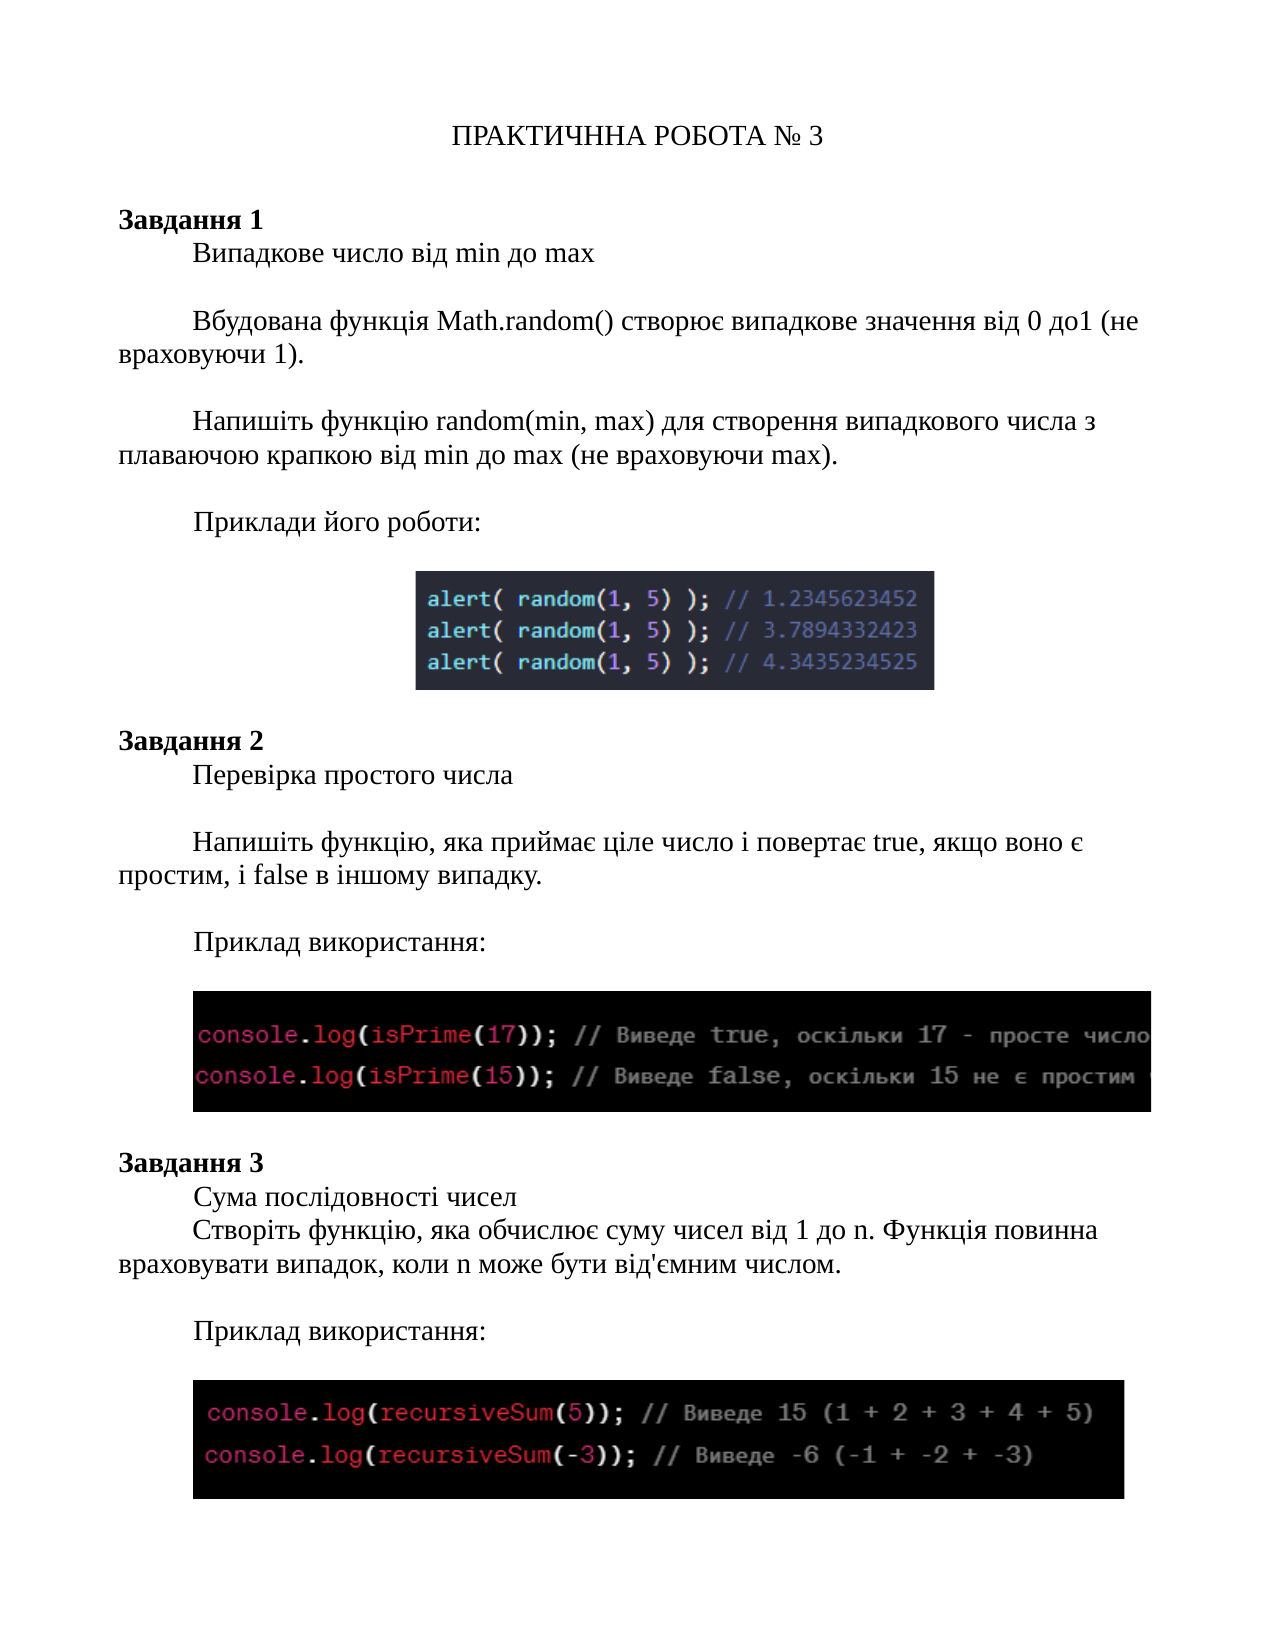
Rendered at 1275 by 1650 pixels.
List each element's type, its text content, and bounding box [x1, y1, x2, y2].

list Приклад використання: [193, 1313, 1157, 1347]
text Завдання 1 [118, 202, 1157, 236]
list Перевірка простого числа [118, 757, 1157, 790]
list Приклад використання: [193, 924, 1157, 958]
list Створіть функцію, яка обчислює суму чисел від 1 до n. Функція повинна враховувати випадок, коли n може бути від'ємним числом. [118, 1212, 1157, 1279]
picture [415, 571, 935, 690]
list Напишіть функцію random(min, max) для створення випадкового числа з плаваючою крапкою від min до max (не враховуючи max). [118, 403, 1157, 470]
text Вбудована функція Math.random() створює випадкове значення від 0 до1 (не враховуючи 1). [118, 303, 1157, 370]
list Приклади його роботи: [193, 504, 1157, 537]
picture [193, 991, 1152, 1112]
list Напишіть функцію, яка приймає ціле число і повертає true, якщо воно є простим, і false в іншому випадку. [118, 824, 1157, 891]
text Випадкове число від min до max [118, 236, 1157, 269]
picture [193, 1380, 1125, 1499]
text ПРАКТИЧННА РОБОТА № 3 [118, 118, 1157, 152]
list Завдання 2 [118, 723, 1157, 757]
list Завдання 3 [118, 1145, 1157, 1179]
list Сума послідовності чисел [193, 1179, 1157, 1212]
